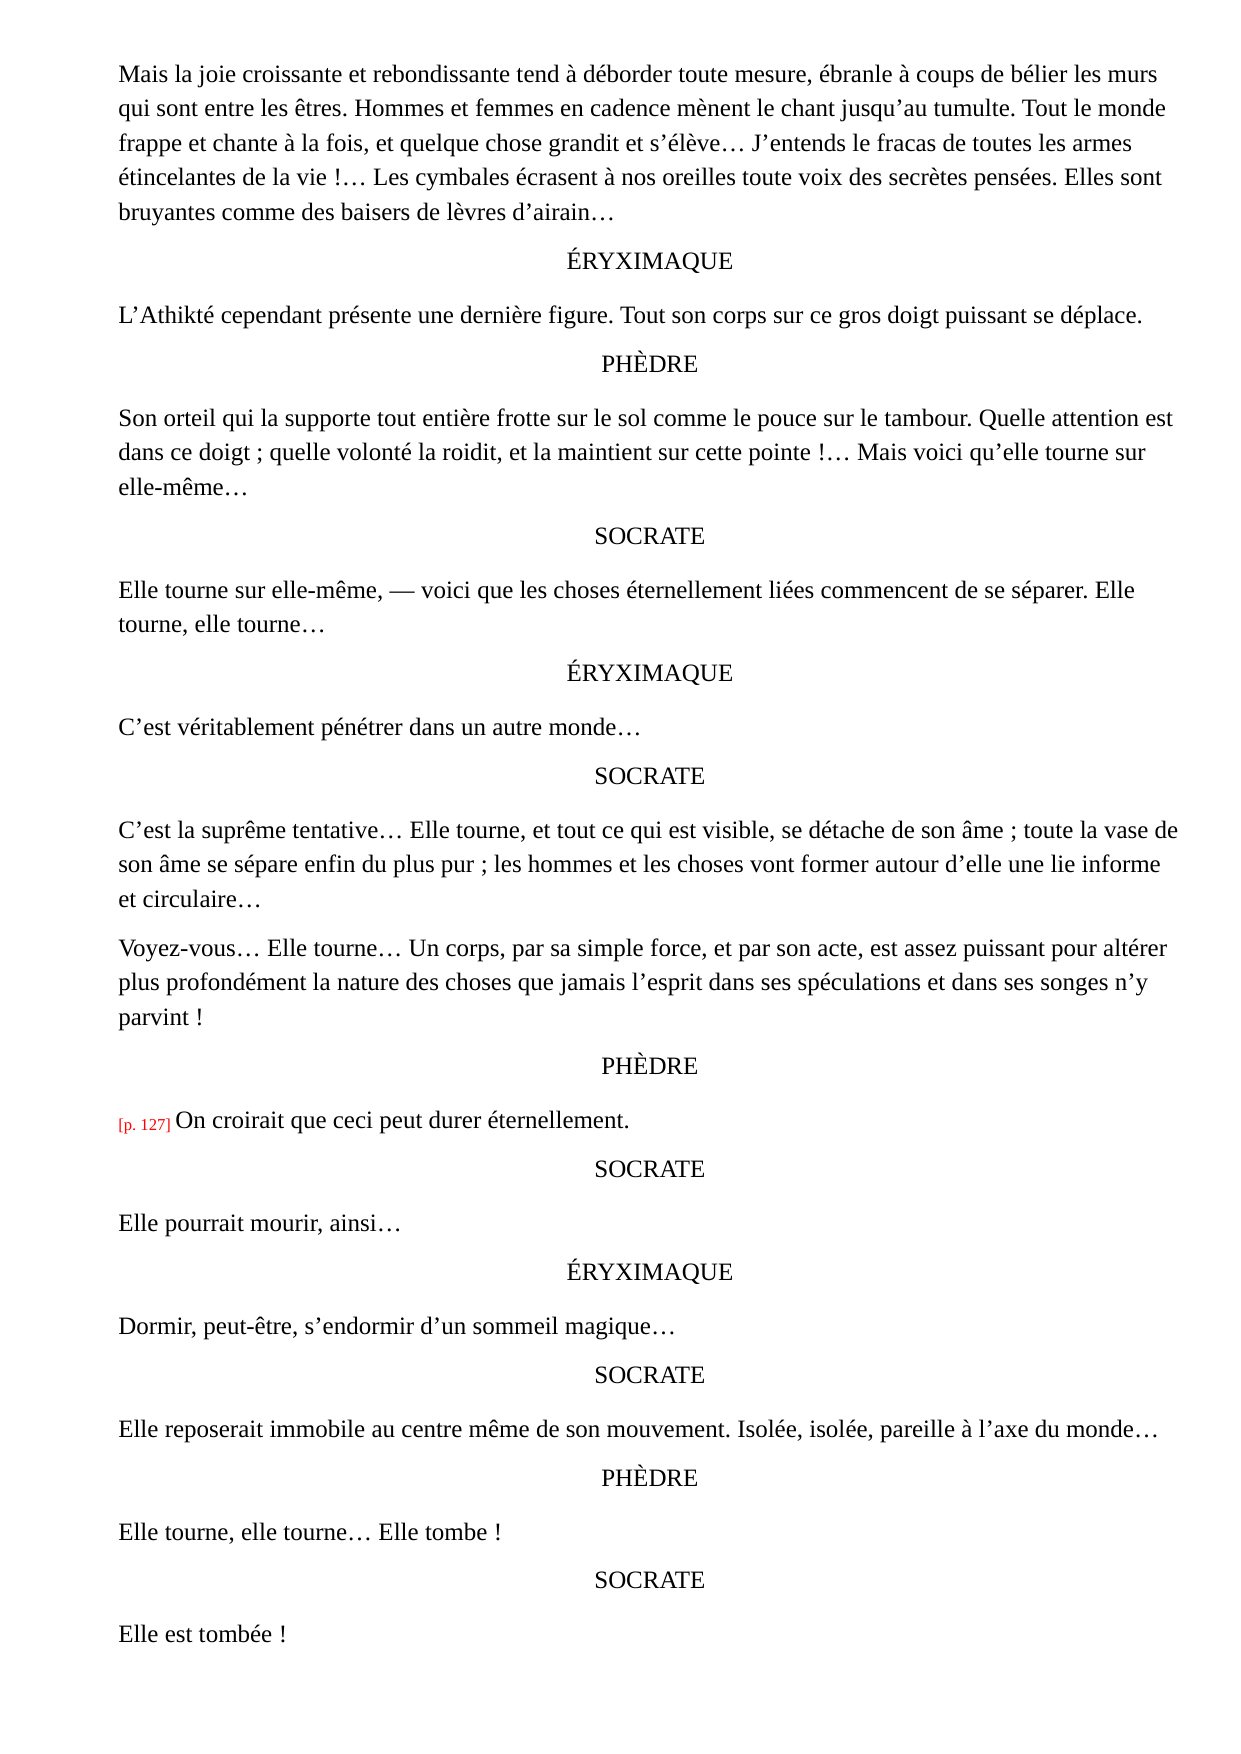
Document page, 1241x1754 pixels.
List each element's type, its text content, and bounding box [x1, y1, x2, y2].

text Voyez-vous… Elle tourne… Un corps, par sa simple force, et par son acte, est assez puissant pour altérer plus profondément la nature des choses que jamais l’esprit dans ses spéculations et dans ses songes n’y parvint ! [118, 933, 1181, 1031]
text ÉRYXIMAQUE [118, 246, 1181, 275]
text SOCRATE [118, 761, 1181, 790]
text Elle tourne, elle tourne… Elle tombe ! [118, 1517, 1181, 1545]
text SOCRATE [118, 1360, 1181, 1388]
text Son orteil qui la supporte tout entière frotte sur le sol comme le pouce sur le tambour. Quelle attention est dans ce doigt ; quelle volonté la roidit, et la maintient sur cette pointe !… Mais voici qu’elle tourne sur elle-même… [118, 403, 1181, 501]
text C’est la suprême tentative… Elle tourne, et tout ce qui est visible, se détache de son âme ; toute la vase de son âme se sépare enfin du plus pur ; les hommes et les choses vont former autour d’elle une lie informe et circulaire… [118, 815, 1181, 913]
text ÉRYXIMAQUE [118, 658, 1181, 687]
text SOCRATE [118, 521, 1181, 549]
text PHÈDRE [118, 1463, 1181, 1491]
text Elle est tombée ! [118, 1619, 1181, 1648]
text C’est véritablement pénétrer dans un autre monde… [118, 712, 1181, 741]
text Mais la joie croissante et rebondissante tend à déborder toute mesure, ébranle à coups de bélier les murs qui sont entre les êtres. Hommes et femmes en cadence mènent le chant jusqu’au tumulte. Tout le monde frappe et chante à la fois, et quelque chose grandit et s’élève… J’entends le fracas de toutes les armes étincelantes de la vie !… Les cymbales écrasent à nos oreilles toute voix des secrètes pensées. Elles sont bruyantes comme des baisers de lèvres d’airain… [118, 59, 1181, 226]
text Dormir, peut-être, s’endormir d’un sommeil magique… [118, 1311, 1181, 1339]
text SOCRATE [118, 1154, 1181, 1183]
text L’Athikté cependant présente une dernière figure. Tout son corps sur ce gros doigt puissant se déplace. [118, 300, 1181, 329]
text [p. 127] On croirait que ceci peut durer éternellement. [118, 1105, 1181, 1134]
text Elle tourne sur elle-même, — voici que les choses éternellement liées commencent de se séparer. Elle tourne, elle tourne… [118, 575, 1181, 638]
text ÉRYXIMAQUE [118, 1257, 1181, 1286]
text PHÈDRE [118, 349, 1181, 378]
text SOCRATE [118, 1566, 1181, 1594]
text PHÈDRE [118, 1051, 1181, 1080]
text Elle pourrait mourir, ainsi… [118, 1208, 1181, 1237]
text Elle reposerait immobile au centre même de son mouvement. Isolée, isolée, pareille à l’axe du monde… [118, 1414, 1181, 1442]
